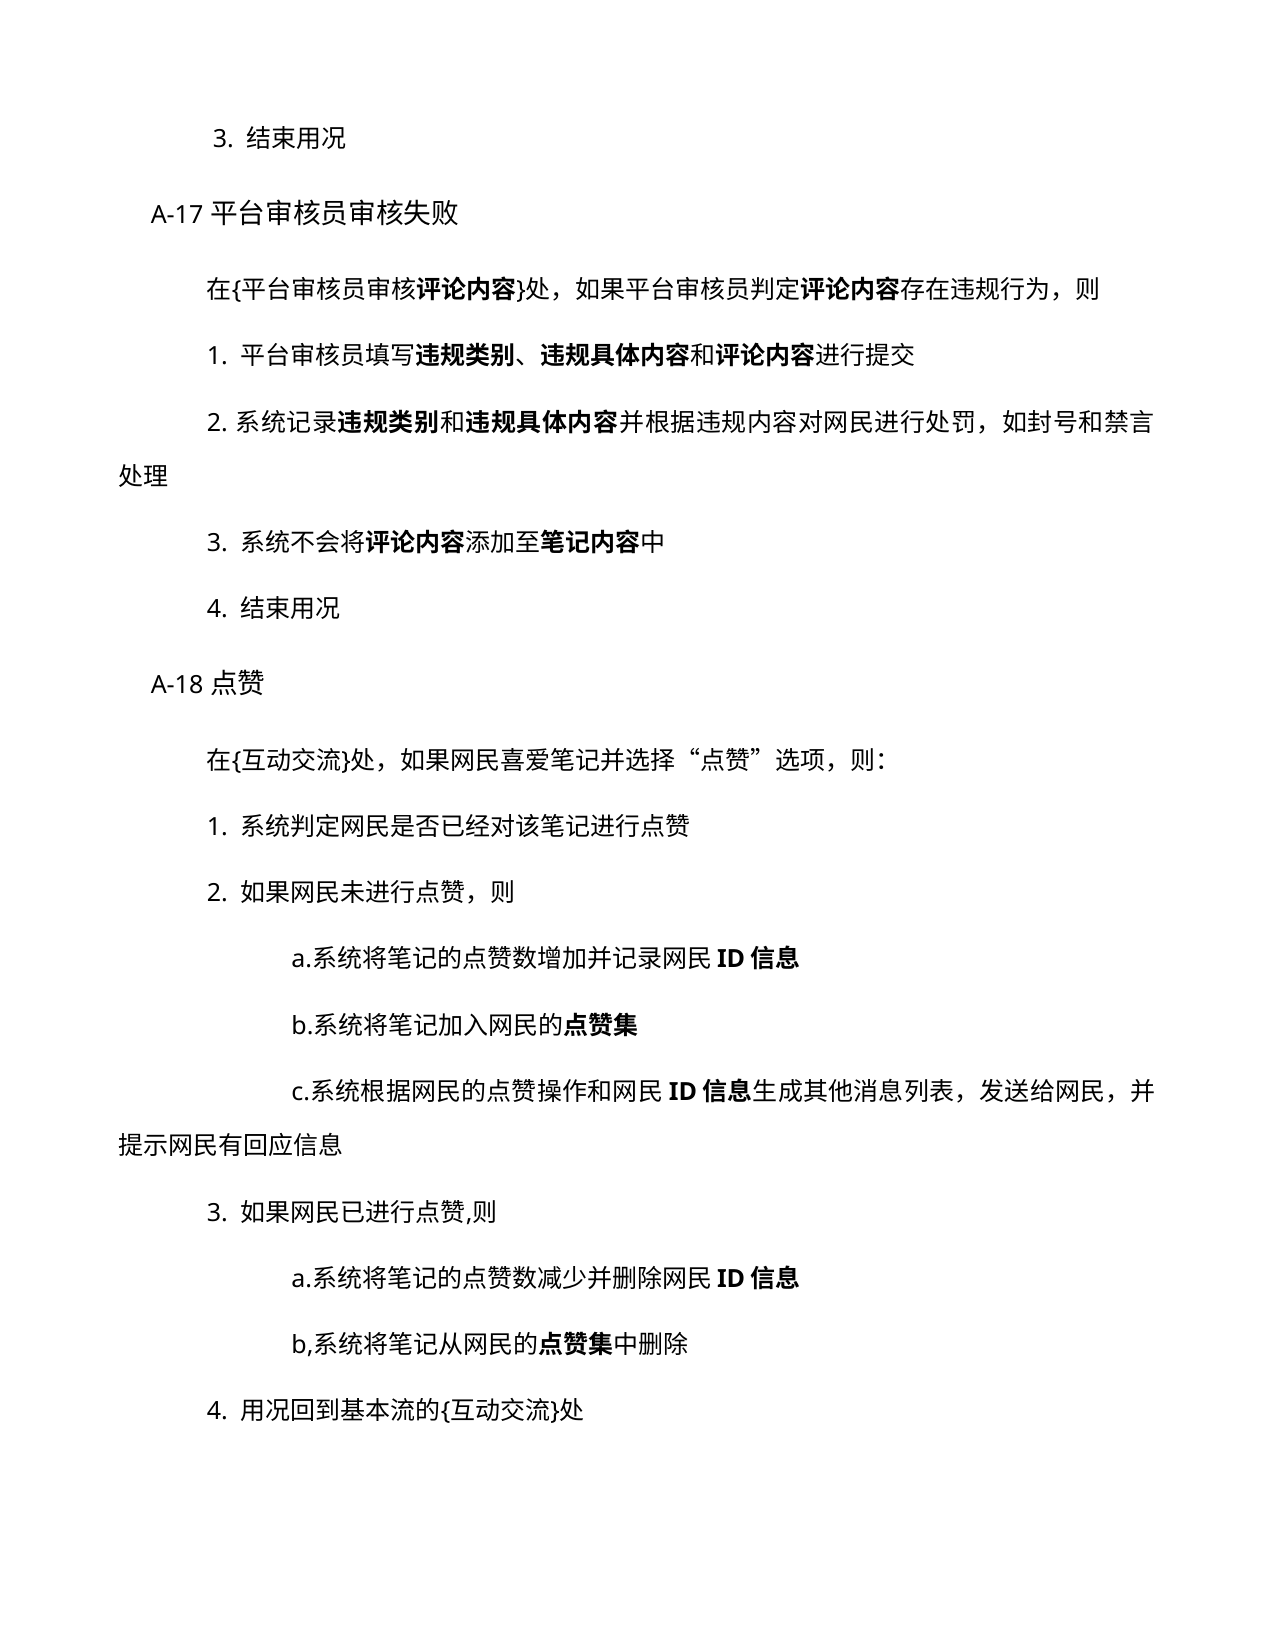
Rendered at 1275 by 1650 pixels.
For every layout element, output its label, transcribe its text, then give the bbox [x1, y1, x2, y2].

text b,系统将笔记从网民的点赞集中删除 [118, 1324, 1157, 1361]
text c.系统根据网民的点赞操作和网民ID信息生成其他消息列表，发送给网民，并提示网民有回应信息 [118, 1071, 1157, 1162]
text 3. 结束用况 [118, 118, 1157, 154]
text 在{平台审核员审核评论内容}处，如果平台审核员判定评论内容存在违规行为，则 [118, 269, 1157, 306]
text 4. 结束用况 [118, 589, 1157, 625]
text 3. 系统不会将评论内容添加至笔记内容中 [118, 523, 1157, 559]
text 2. 系统记录违规类别和违规具体内容并根据违规内容对网民进行处罚，如封号和禁言处理 [118, 402, 1157, 493]
text 2. 如果网民未进行点赞，则 [118, 873, 1157, 909]
subtitle A-17 平台审核员审核失败 [118, 191, 1157, 231]
text 3. 如果网民已进行点赞,则 [118, 1192, 1157, 1228]
subtitle A-18 点赞 [118, 662, 1157, 702]
text 1. 系统判定网民是否已经对该笔记进行点赞 [118, 806, 1157, 843]
text 在{互动交流}处，如果网民喜爱笔记并选择“点赞”选项，则： [118, 740, 1157, 776]
text 4. 用况回到基本流的{互动交流}处 [118, 1391, 1157, 1427]
text 1. 平台审核员填写违规类别、违规具体内容和评论内容进行提交 [118, 336, 1157, 372]
text b.系统将笔记加入网民的点赞集 [118, 1005, 1157, 1041]
text a.系统将笔记的点赞数减少并删除网民ID信息 [118, 1258, 1157, 1294]
text a.系统将笔记的点赞数增加并记录网民ID信息 [118, 939, 1157, 975]
